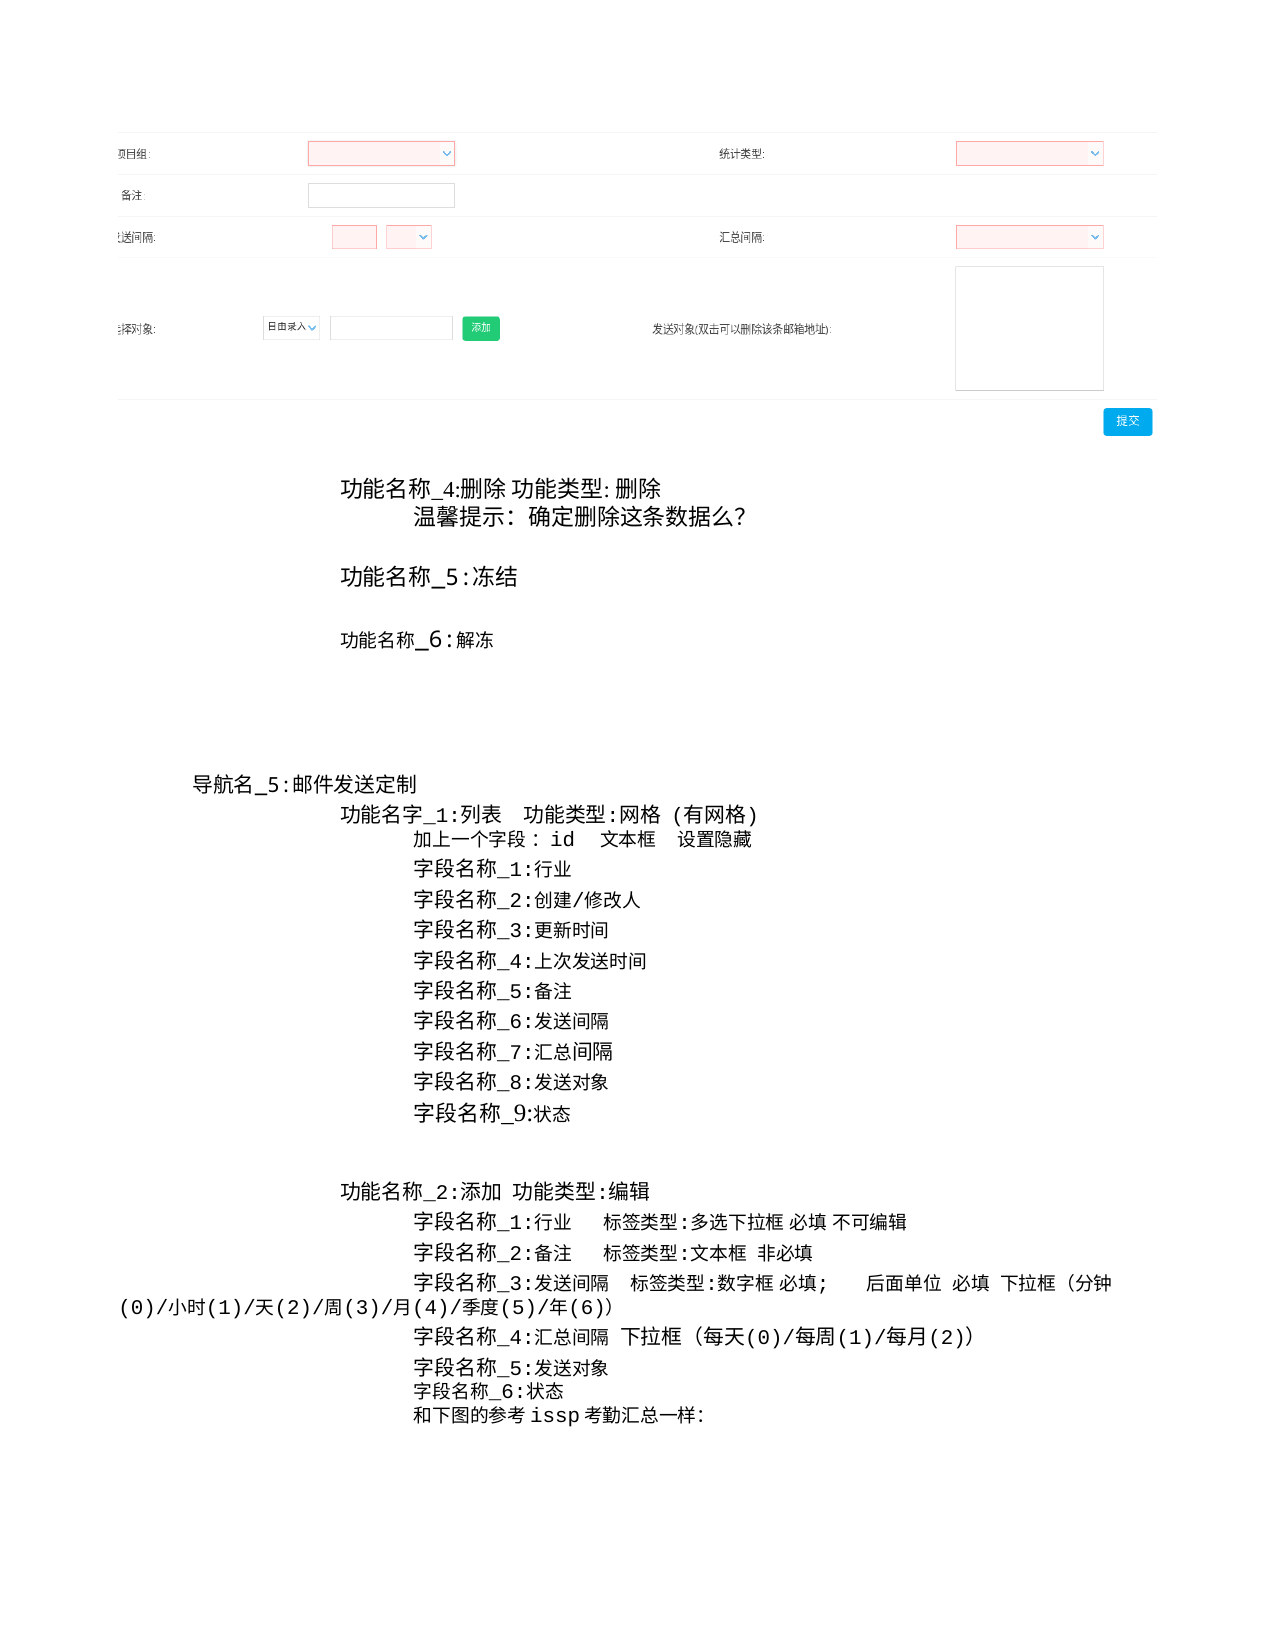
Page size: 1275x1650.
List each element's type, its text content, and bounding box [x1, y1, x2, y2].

text 字段名称_4:上次发送时间 [118, 944, 1157, 974]
text 字段名称_5:发送对象 [118, 1351, 1157, 1381]
text 字段名称_7:汇总间隔 [118, 1035, 1157, 1066]
text 字段名称_8:发送对象 [118, 1066, 1157, 1096]
text 字段名称_1:行业 标签类型:多选下拉框 必填 不可编辑 [118, 1205, 1157, 1236]
text 功能名称_6:解冻 [118, 623, 1157, 654]
text 功能名字_1:列表 功能类型:网格 (有网格) [118, 798, 1157, 829]
text 功能名称_5:冻结 [118, 558, 1157, 592]
text 字段名称_6:发送间隔 [118, 1005, 1157, 1035]
text 字段名称_2:备注 标签类型:文本框 非必填 [118, 1236, 1157, 1266]
text 字段名称_1:行业 [118, 853, 1157, 883]
text 功能名称_4:删除 功能类型: 删除 [118, 471, 1157, 504]
text 和下图的参考issp考勤汇总一样： [118, 1405, 1157, 1429]
text 功能名称_2:添加 功能类型:编辑 [118, 1175, 1157, 1205]
text 字段名称_9:状态 [118, 1096, 1157, 1128]
text 温馨提示：确定删除这条数据么？ [118, 504, 1157, 532]
text 字段名称_5:备注 [118, 974, 1157, 1005]
text 字段名称_2:创建/修改人 [118, 883, 1157, 913]
text 字段名称_3:更新时间 [118, 913, 1157, 944]
text 字段名称_4:汇总间隔 下拉框（每天(0)/每周(1)/每月(2)） [118, 1321, 1157, 1351]
text 导航名_5:邮件发送定制 [118, 768, 1157, 798]
text 加上一个字段 ：id 文本框 设置隐藏 [118, 829, 1157, 853]
text 字段名称_6:状态 [118, 1381, 1157, 1405]
text 字段名称_3:发送间隔 标签类型:数字框 必填; 后面单位 必填 下拉框（分钟(0)/小时(1)/天(2)/周(3)/月(4)/季度(5)/年(6)） [118, 1266, 1157, 1321]
picture [118, 118, 1157, 443]
